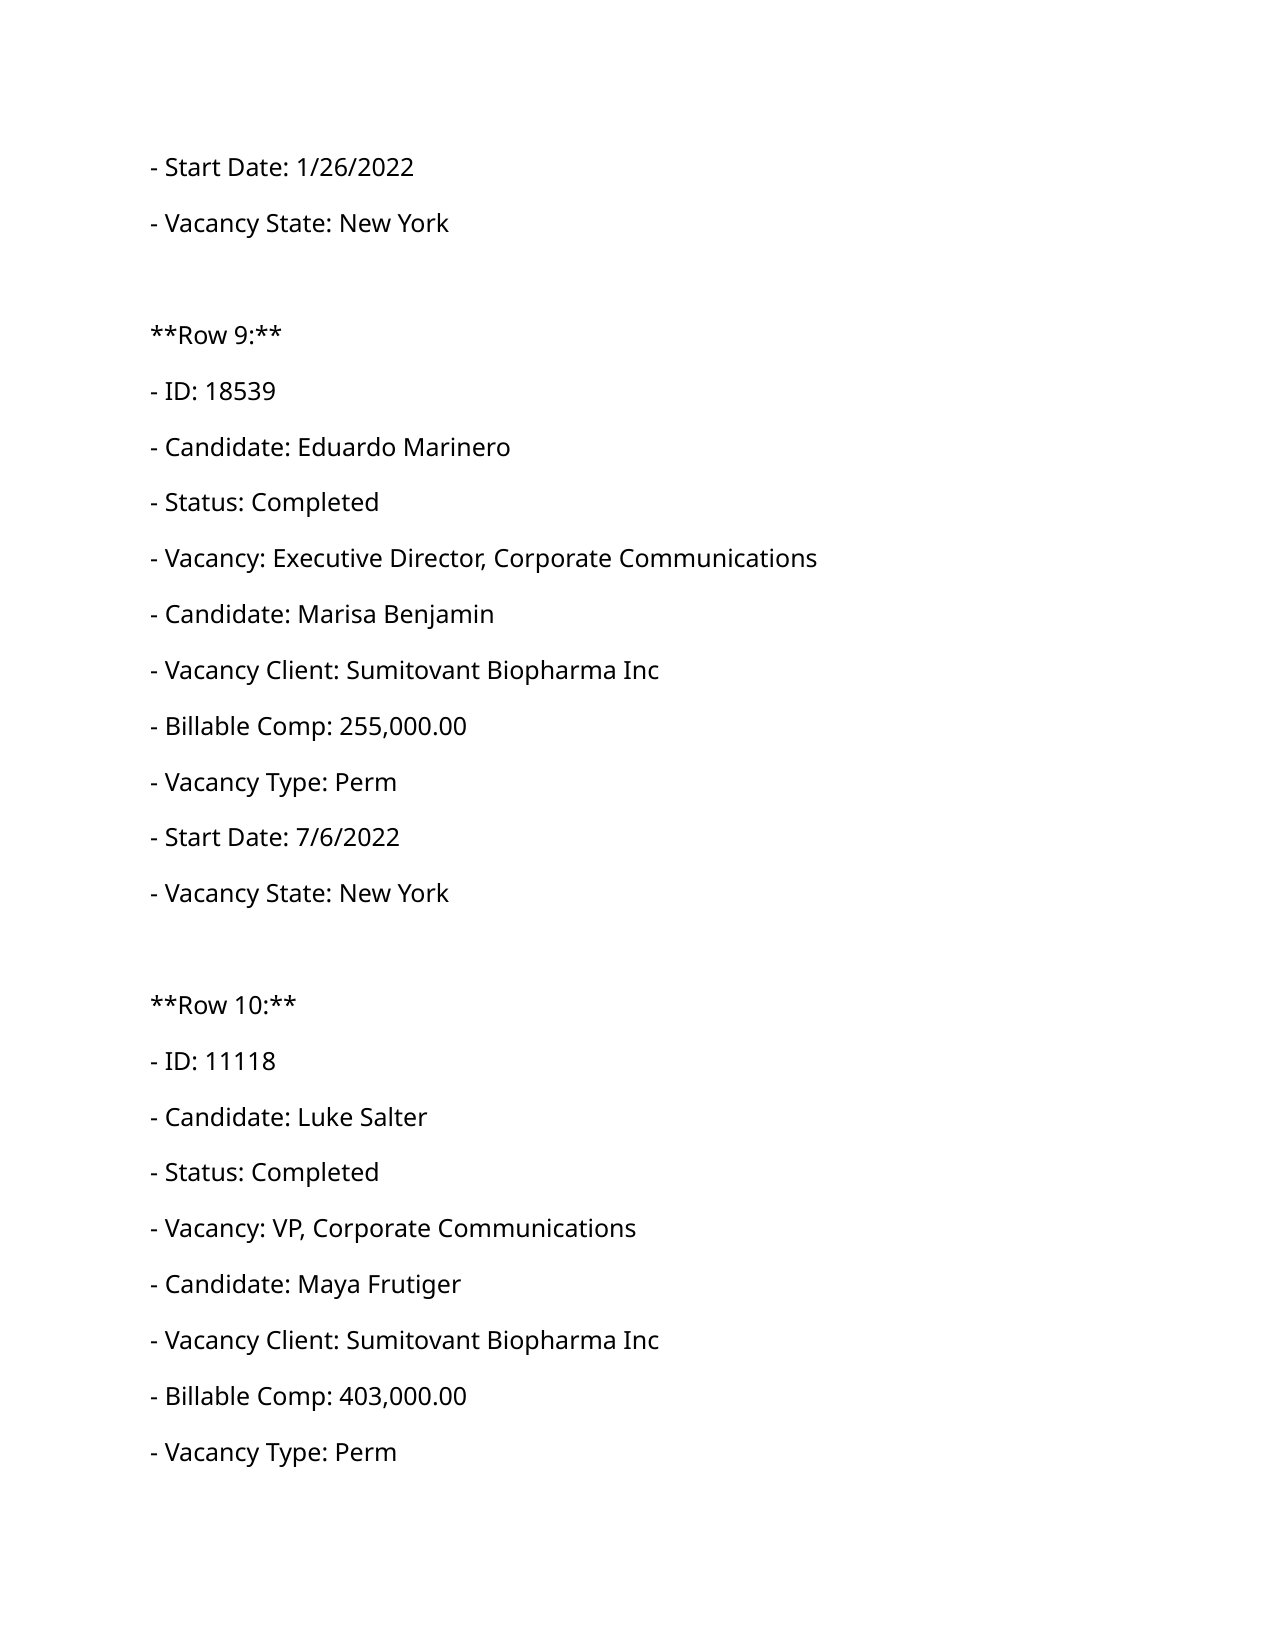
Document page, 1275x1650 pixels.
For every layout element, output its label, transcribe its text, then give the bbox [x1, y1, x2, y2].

text - Vacancy State: New York [150, 206, 1125, 240]
text - Start Date: 7/6/2022 [150, 820, 1125, 854]
text - Vacancy: Executive Director, Corporate Communications [150, 541, 1125, 575]
text - ID: 11118 [150, 1043, 1125, 1077]
text - Status: Completed [150, 1155, 1125, 1189]
text - Billable Comp: 403,000.00 [150, 1378, 1125, 1412]
text - Candidate: Eduardo Marinero [150, 429, 1125, 463]
text - Vacancy Client: Sumitovant Biopharma Inc [150, 1322, 1125, 1357]
text - Vacancy: VP, Corporate Communications [150, 1211, 1125, 1245]
text - Candidate: Maya Frutiger [150, 1267, 1125, 1301]
text **Row 10:** [150, 987, 1125, 1022]
text **Row 9:** [150, 317, 1125, 352]
text - Candidate: Marisa Benjamin [150, 597, 1125, 631]
text - Candidate: Luke Salter [150, 1099, 1125, 1133]
text - Billable Comp: 255,000.00 [150, 708, 1125, 742]
text - Vacancy Type: Perm [150, 1434, 1125, 1468]
text - Status: Completed [150, 485, 1125, 519]
text - Start Date: 1/26/2022 [150, 150, 1125, 184]
text - Vacancy State: New York [150, 876, 1125, 910]
text - Vacancy Type: Perm [150, 764, 1125, 798]
text - Vacancy Client: Sumitovant Biopharma Inc [150, 652, 1125, 687]
text - ID: 18539 [150, 373, 1125, 407]
